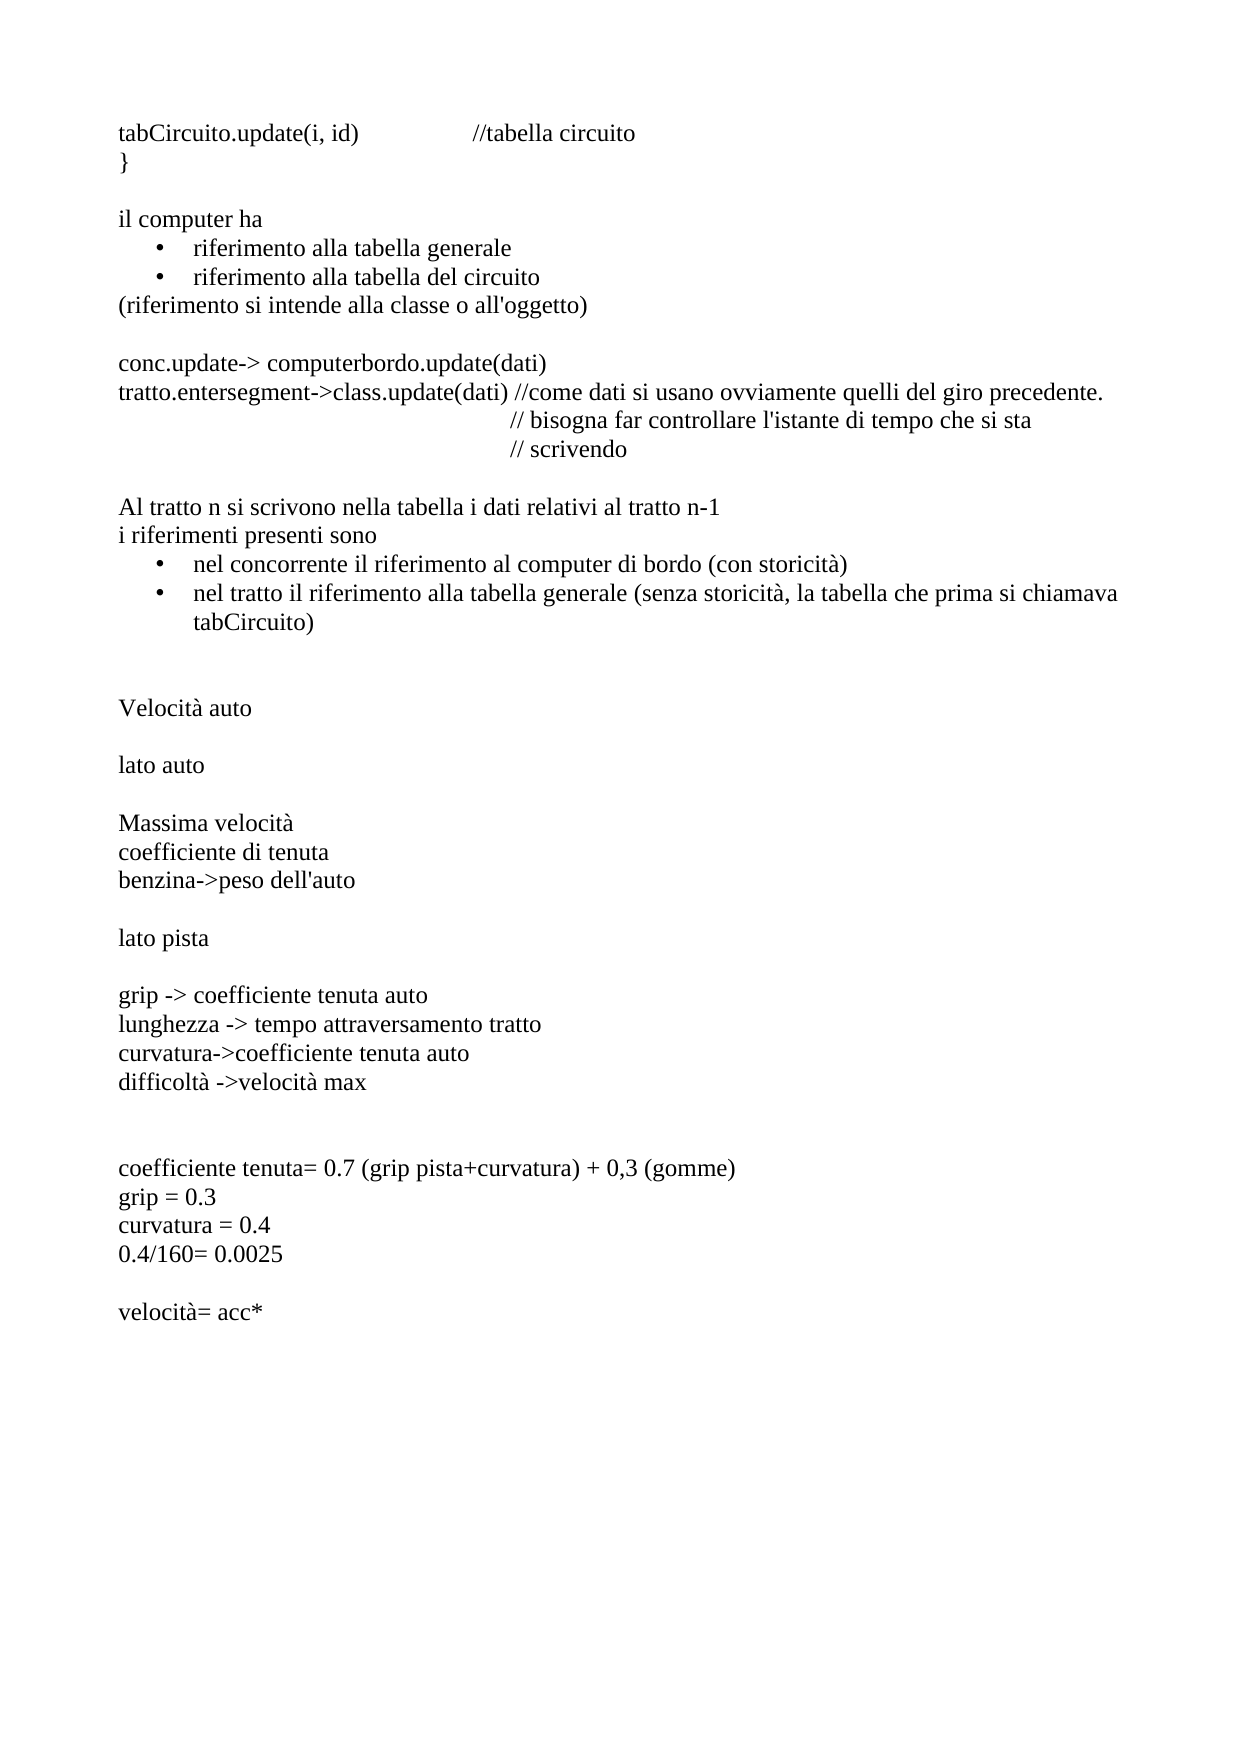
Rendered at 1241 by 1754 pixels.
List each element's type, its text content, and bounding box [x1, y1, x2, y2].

text grip = 0.3 [118, 1182, 1122, 1211]
text il computer ha [118, 204, 1122, 233]
text coefficiente tenuta= 0.7 (grip pista+curvatura) + 0,3 (gomme) [118, 1153, 1122, 1182]
text Al tratto n si scrivono nella tabella i dati relativi al tratto n-1 [118, 492, 1122, 521]
text benzina->peso dell'auto [118, 866, 1122, 894]
text 0.4/160= 0.0025 [118, 1239, 1122, 1268]
text curvatura->coefficiente tenuta auto [118, 1038, 1122, 1067]
text curvatura = 0.4 [118, 1211, 1122, 1239]
text tratto.entersegment->class.update(dati) //come dati si usano ovviamente quelli del giro precedente. [118, 377, 1122, 406]
text velocità= acc* [118, 1297, 1122, 1326]
text lunghezza -> tempo attraversamento tratto [118, 1009, 1122, 1038]
text i riferimenti presenti sono [118, 521, 1122, 549]
text tabCircuito.update(i, id) //tabella circuito [118, 118, 1122, 147]
text lato pista [118, 923, 1122, 952]
text grip -> coefficiente tenuta auto [118, 981, 1122, 1009]
text } [118, 147, 1122, 176]
list riferimento alla tabella del circuito [156, 262, 1122, 291]
text // scrivendo [118, 434, 1122, 463]
text // bisogna far controllare l'istante di tempo che si sta [118, 406, 1122, 434]
list riferimento alla tabella generale [156, 233, 1122, 262]
text Velocità auto [118, 693, 1122, 722]
text coefficiente di tenuta [118, 837, 1122, 866]
text lato auto [118, 751, 1122, 779]
list nel concorrente il riferimento al computer di bordo (con storicità) [156, 549, 1122, 578]
list nel tratto il riferimento alla tabella generale (senza storicità, la tabella che prima si chiamava tabCircuito) [156, 578, 1122, 636]
text conc.update-> computerbordo.update(dati) [118, 348, 1122, 377]
text Massima velocità [118, 808, 1122, 837]
text difficoltà ->velocità max [118, 1067, 1122, 1096]
text (riferimento si intende alla classe o all'oggetto) [118, 291, 1122, 319]
